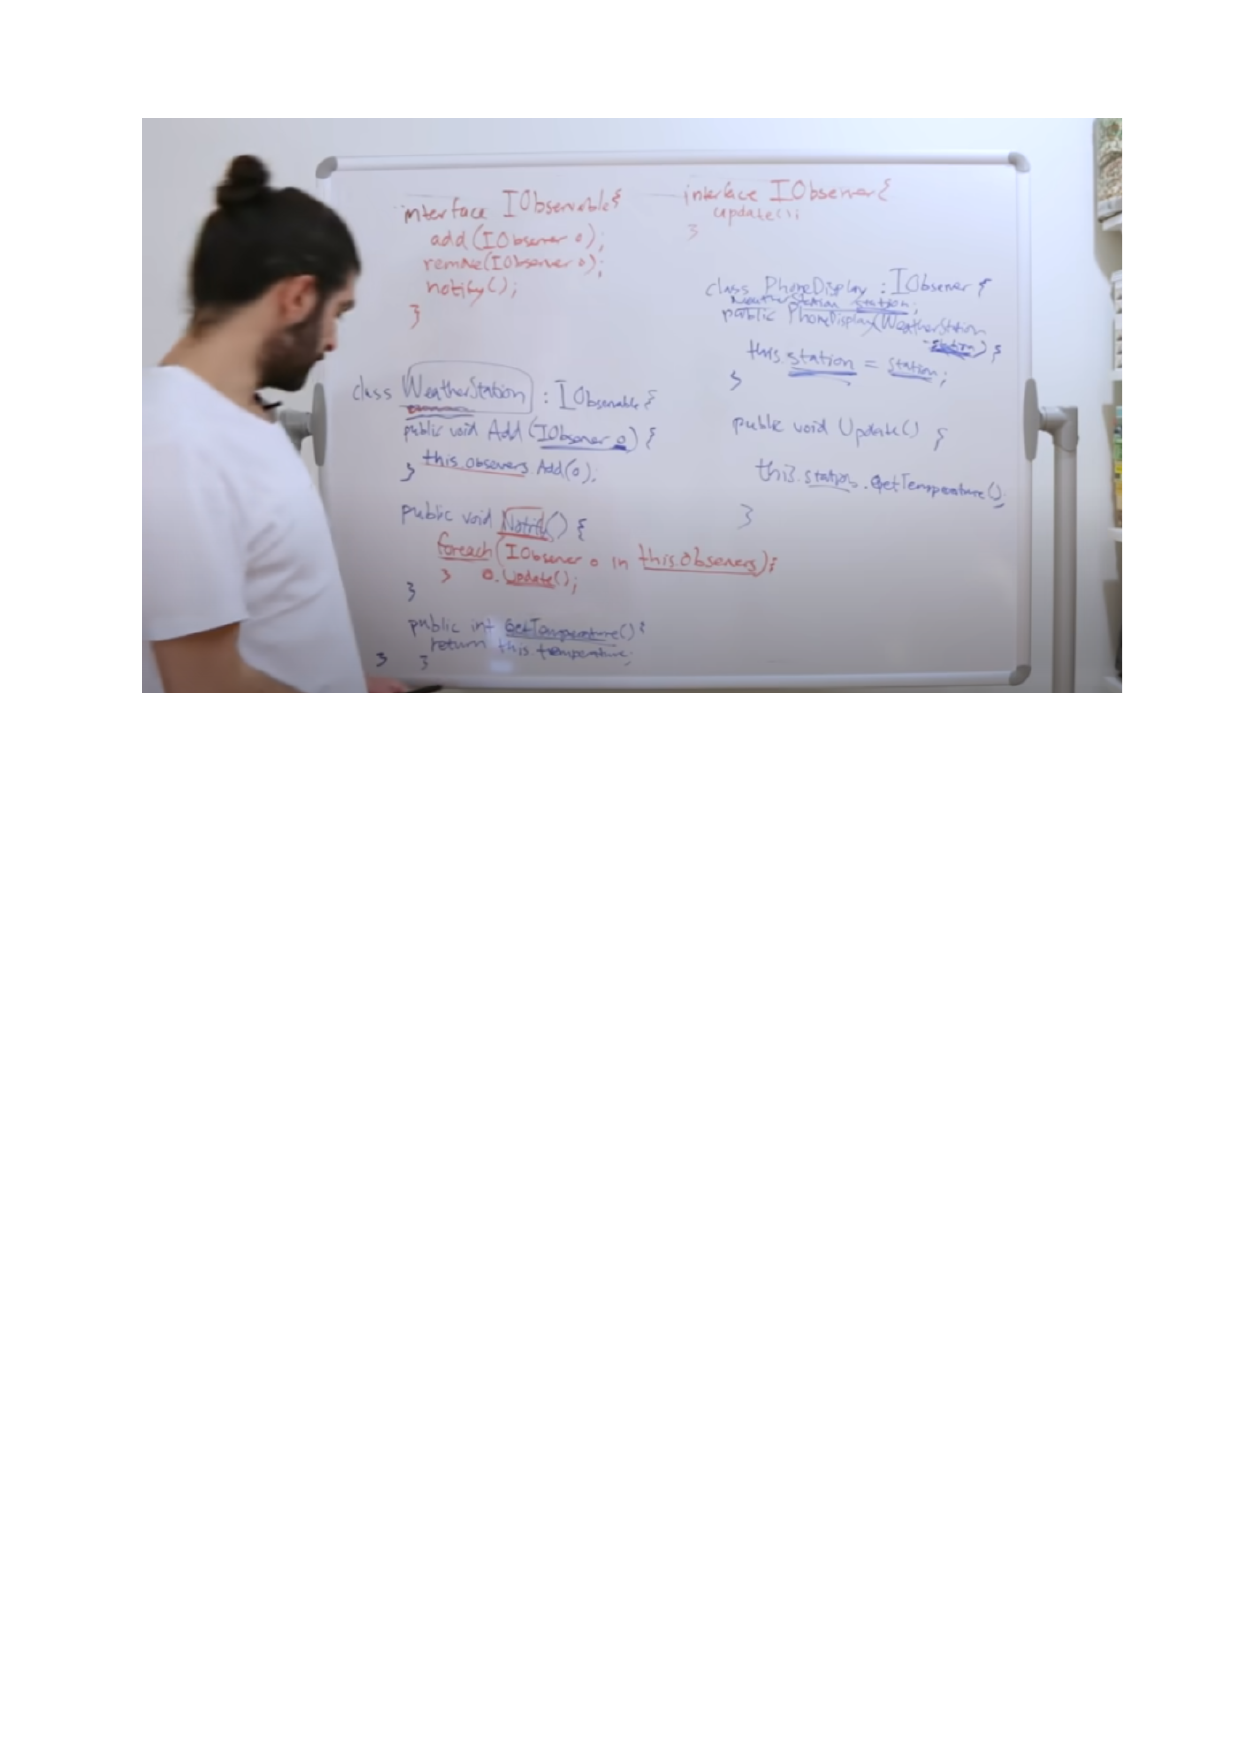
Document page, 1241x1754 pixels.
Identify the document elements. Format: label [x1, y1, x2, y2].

picture [118, 118, 1123, 693]
